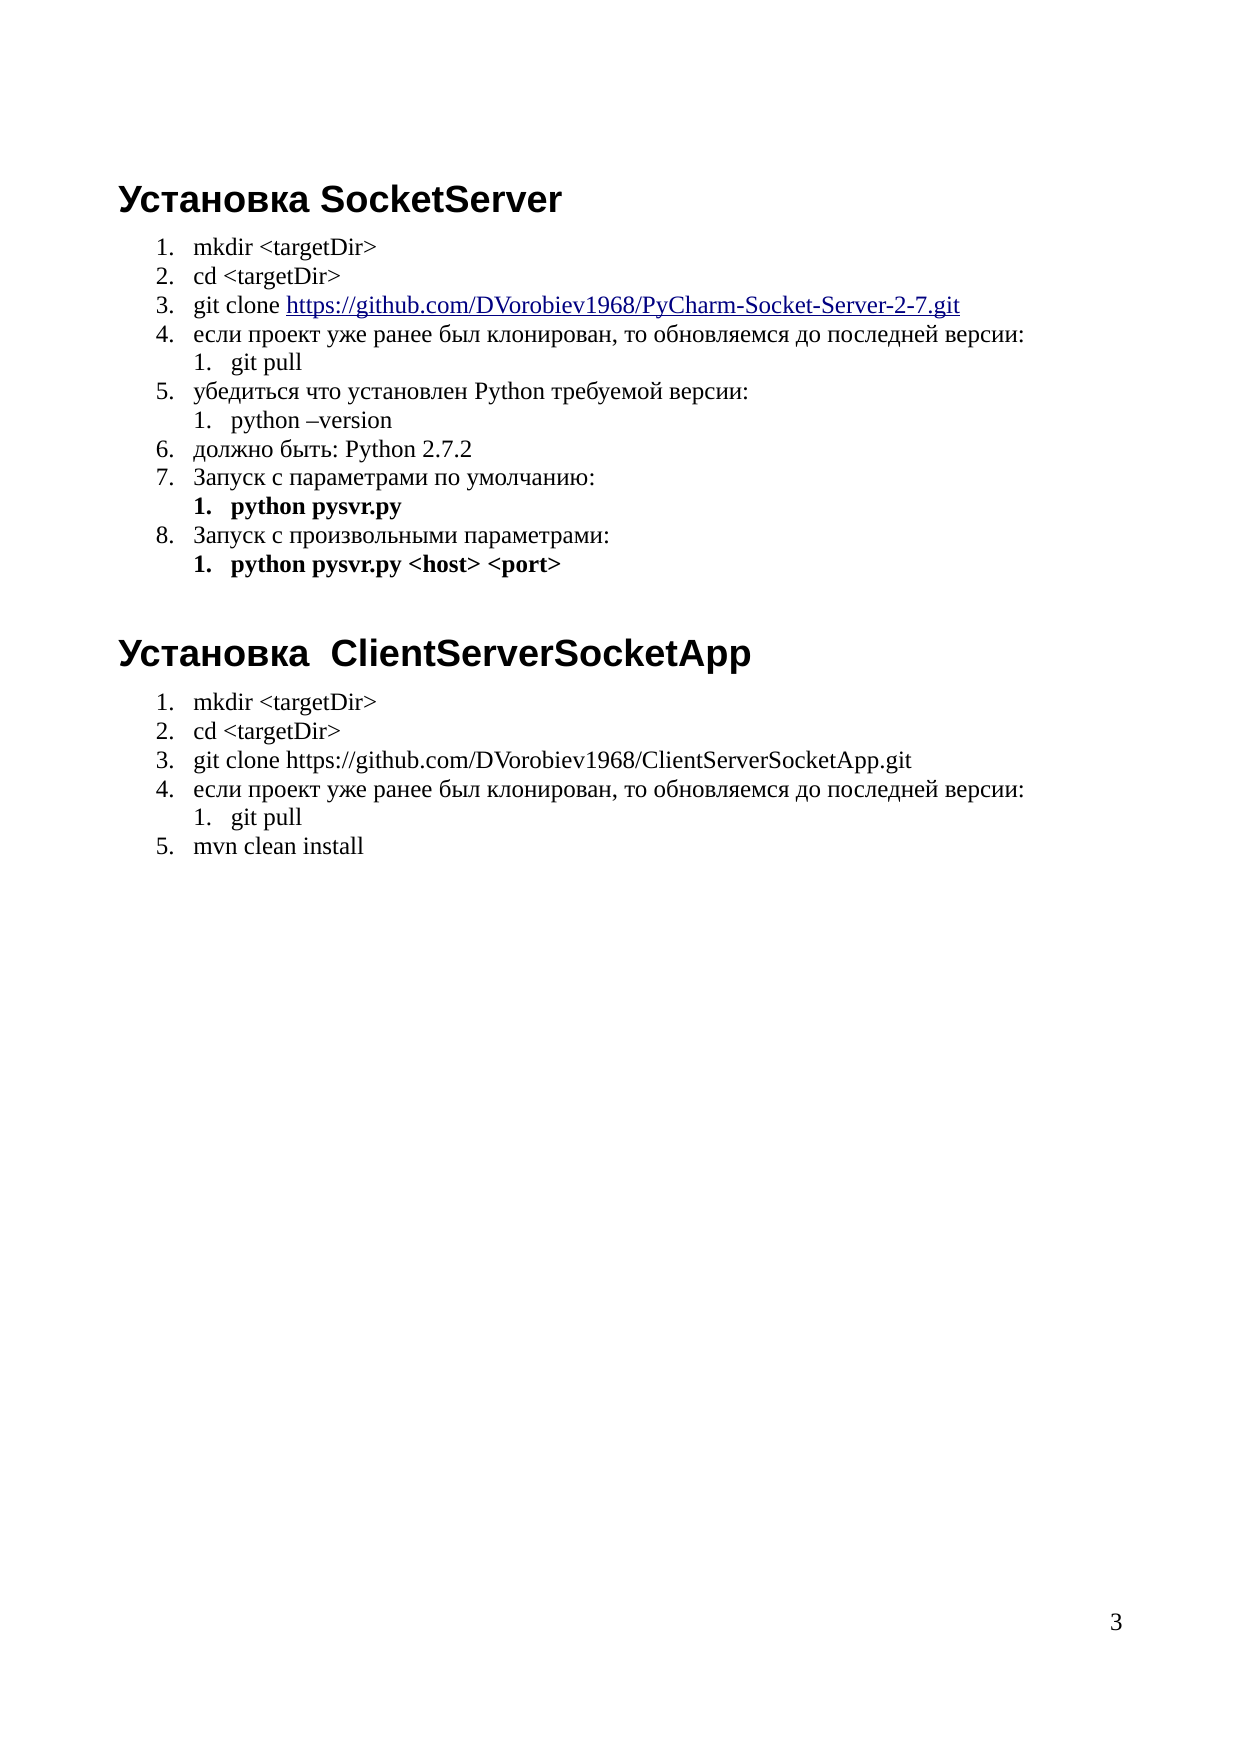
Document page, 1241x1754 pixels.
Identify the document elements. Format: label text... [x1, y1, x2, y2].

list mkdir <targetDir> [156, 232, 1122, 261]
list если проект уже ранее был клонирован, то обновляемся до последней версии: [156, 774, 1122, 802]
list git pull [193, 347, 1122, 376]
list git clone https://github.com/DVorobiev1968/PyCharm-Socket-Server-2-7.git [156, 290, 1122, 319]
list mkdir <targetDir> [156, 687, 1122, 716]
subtitle Установка ClientServerSocketApp [118, 631, 1122, 675]
list cd <targetDir> [156, 716, 1122, 745]
list mvn clean install [156, 831, 1122, 860]
list убедиться что установлен Python требуемой версии: [156, 376, 1122, 405]
list python –version [193, 405, 1122, 434]
list python pysvr.py [193, 491, 1122, 520]
list если проект уже ранее был клонирован, то обновляемся до последней версии: [156, 319, 1122, 347]
subtitle Установка SocketServer [118, 176, 1122, 220]
list git clone https://github.com/DVorobiev1968/ClientServerSocketApp.git [156, 745, 1122, 774]
list должно быть: Python 2.7.2 [156, 434, 1122, 462]
list python pysvr.py <host> <port> [193, 549, 1122, 577]
list git pull [193, 802, 1122, 831]
list Запуск с произвольными параметрами: [156, 520, 1122, 549]
list Запуск с параметрами по умолчанию: [156, 462, 1122, 491]
list cd <targetDir> [156, 261, 1122, 290]
